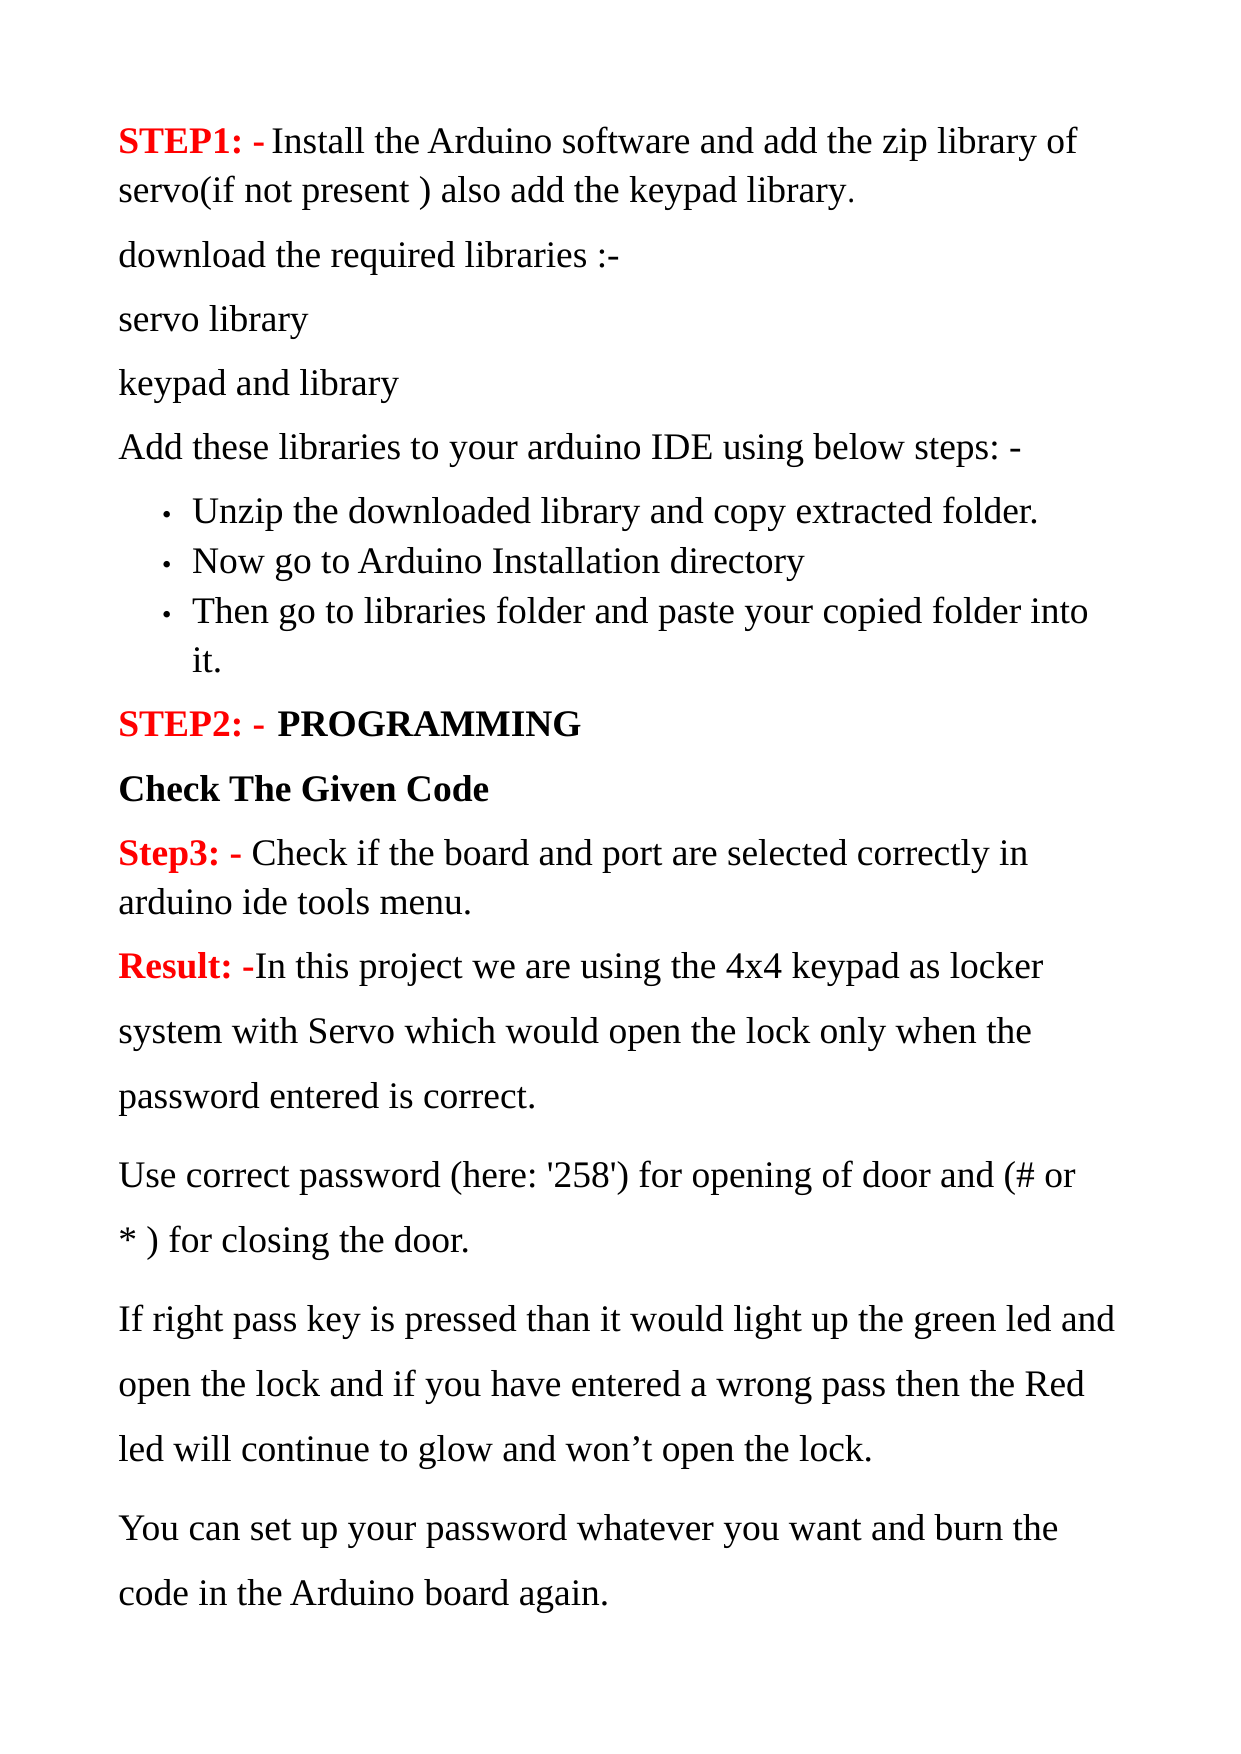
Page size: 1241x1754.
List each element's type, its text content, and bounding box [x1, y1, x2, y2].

text If right pass key is pressed than it would light up the green led and open the lock and if you have entered a wrong pass then the Red led will continue to glow and won’t open the lock. [118, 1297, 1122, 1469]
list Then go to libraries folder and paste your copied folder into it. [162, 588, 1122, 681]
text keypad and library [118, 361, 1122, 404]
text Use correct password (here: '258') for opening of door and (# or * ) for closing the door. [118, 1153, 1122, 1260]
text Check The Given Code [118, 766, 1122, 809]
list Unzip the downloaded library and copy extracted folder. [162, 489, 1122, 532]
text Result: -In this project we are using the 4x4 keypad as locker system with Servo which would open the lock only when the password entered is correct. [118, 944, 1122, 1116]
text STEP2: - PROGRAMMING [118, 702, 1122, 745]
text You can set up your password whatever you want and burn the code in the Arduino board again. [118, 1505, 1122, 1613]
text download the required libraries :- [118, 232, 1122, 275]
text Step3: - Check if the board and port are selected correctly in arduino ide tools menu. [118, 830, 1122, 923]
text STEP1: - Install the Arduino software and add the zip library of servo(if not present ) also add the keypad library. [118, 118, 1122, 211]
text Add these libraries to your arduino IDE using below steps: - [118, 425, 1122, 468]
list Now go to Arduino Installation directory [162, 538, 1122, 582]
text servo library [118, 296, 1122, 339]
